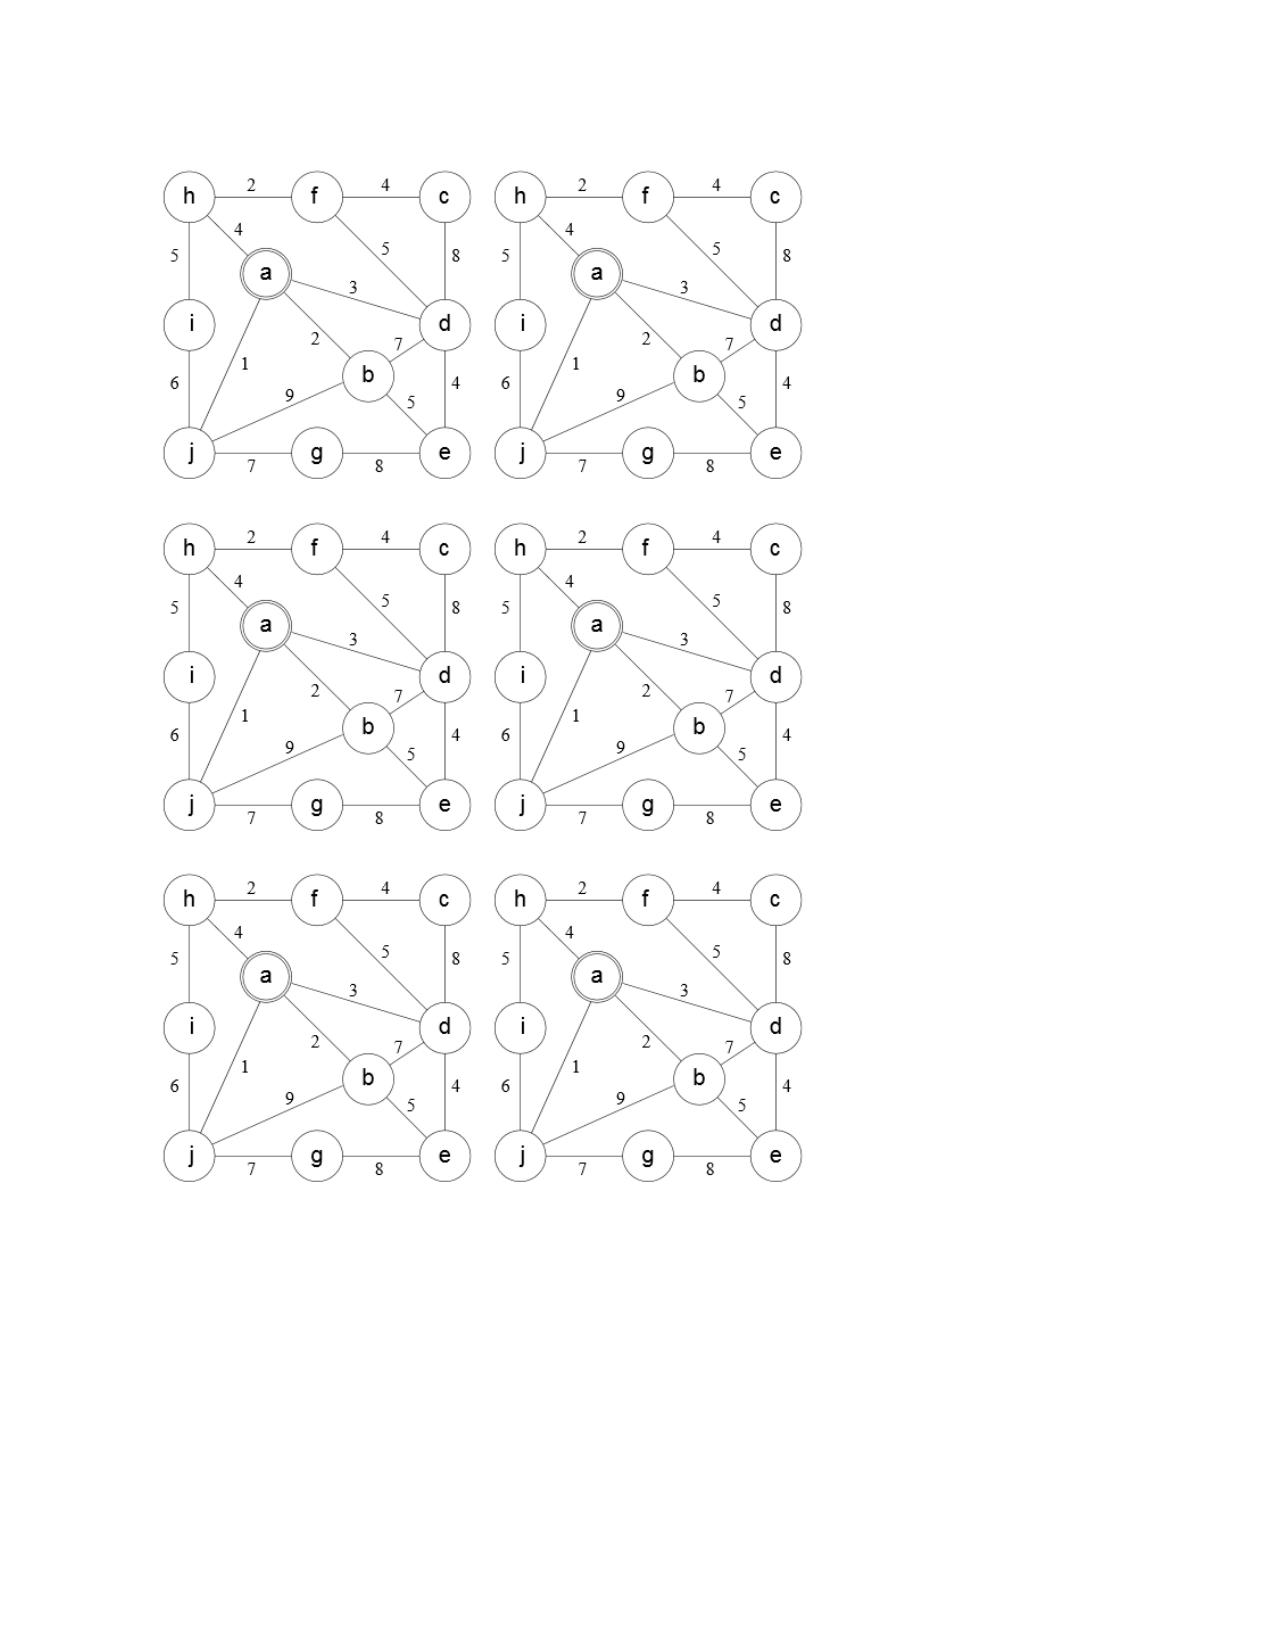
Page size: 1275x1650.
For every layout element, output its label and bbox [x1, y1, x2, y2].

picture [150, 501, 813, 848]
picture [150, 150, 813, 496]
picture [150, 852, 813, 1199]
